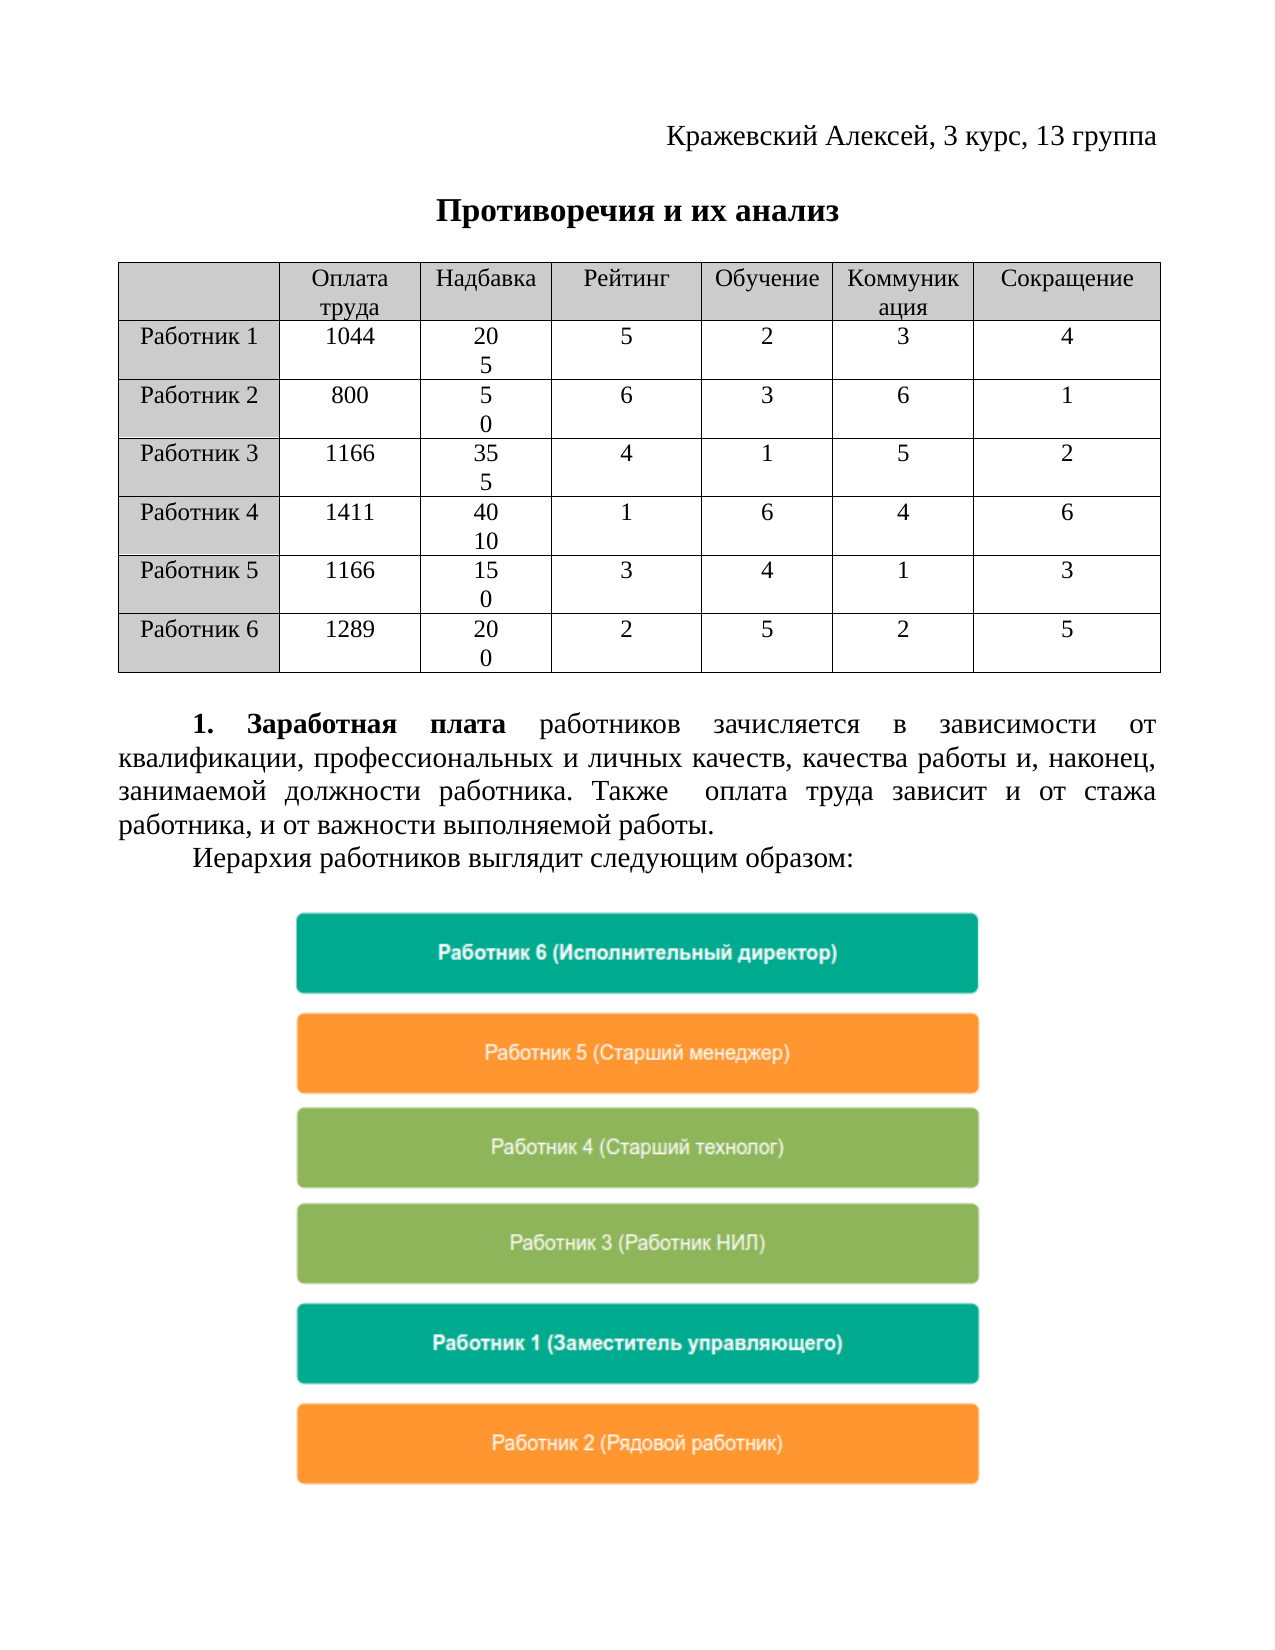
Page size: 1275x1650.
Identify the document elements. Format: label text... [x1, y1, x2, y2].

table_cell 6 [702, 497, 832, 554]
table_cell 1 [974, 380, 1160, 437]
table_cell 5 [974, 614, 1160, 672]
table_cell 1044 [280, 321, 420, 379]
table_cell 4 [974, 321, 1160, 379]
table_cell 1166 [280, 439, 420, 496]
text Противоречия и их анализ [118, 190, 1157, 228]
table_header Рейтинг [552, 263, 701, 320]
table_cell 4 [833, 497, 973, 554]
table_header Оплата труда [280, 263, 420, 320]
table_header Коммуникация [833, 263, 973, 320]
table_cell 5 0 [421, 380, 551, 437]
table_cell 800 [280, 380, 420, 437]
table_cell 5 [833, 439, 973, 496]
picture [291, 907, 984, 1489]
table_cell 1411 [280, 497, 420, 554]
table_cell 2 [552, 614, 701, 672]
table_cell 2 [974, 439, 1160, 496]
table_cell 6 [833, 380, 973, 437]
text 1. Заработная плата работников зачисляется в зависимости от квалификации, профессиональных и личных качеств, качества работы и, наконец, занимаемой должности работника. Также оплата труда зависит и от стажа работника, и от важности выполняемой работы. [118, 706, 1157, 840]
table_cell 1289 [280, 614, 420, 672]
table_cell Работник 4 [119, 497, 279, 554]
table_cell 1 [702, 439, 832, 496]
table_cell 4 [702, 556, 832, 613]
table_header Надбавка [421, 263, 551, 320]
table_header Сокращение [974, 263, 1160, 320]
table_cell 35 5 [421, 439, 551, 496]
table_cell 3 [702, 380, 832, 437]
table_header [119, 263, 279, 320]
table_cell 1 [833, 556, 973, 613]
table_cell 4 [552, 439, 701, 496]
table_cell 3 [974, 556, 1160, 613]
table_cell Работник 2 [119, 380, 279, 437]
table_cell Работник 6 [119, 614, 279, 672]
table_cell 40 10 [421, 497, 551, 554]
table_cell Работник 3 [119, 439, 279, 496]
table_cell 5 [552, 321, 701, 379]
table_cell 6 [974, 497, 1160, 554]
table_cell Работник 1 [119, 321, 279, 379]
table_cell 20 5 [421, 321, 551, 379]
table_cell 1 [552, 497, 701, 554]
text Кражевский Алексей, 3 курс, 13 группа [118, 118, 1157, 152]
table_cell 3 [833, 321, 973, 379]
text Иерархия работников выглядит следующим образом: [118, 840, 1157, 874]
table_cell Работник 5 [119, 556, 279, 613]
table_cell 1166 [280, 556, 420, 613]
table_cell 6 [552, 380, 701, 437]
table_cell 2 [702, 321, 832, 379]
table_cell 5 [702, 614, 832, 672]
table_cell 2 [833, 614, 973, 672]
table_cell 20 0 [421, 614, 551, 672]
table_cell 15 0 [421, 556, 551, 613]
table_cell 3 [552, 556, 701, 613]
table_header Обучение [702, 263, 832, 320]
